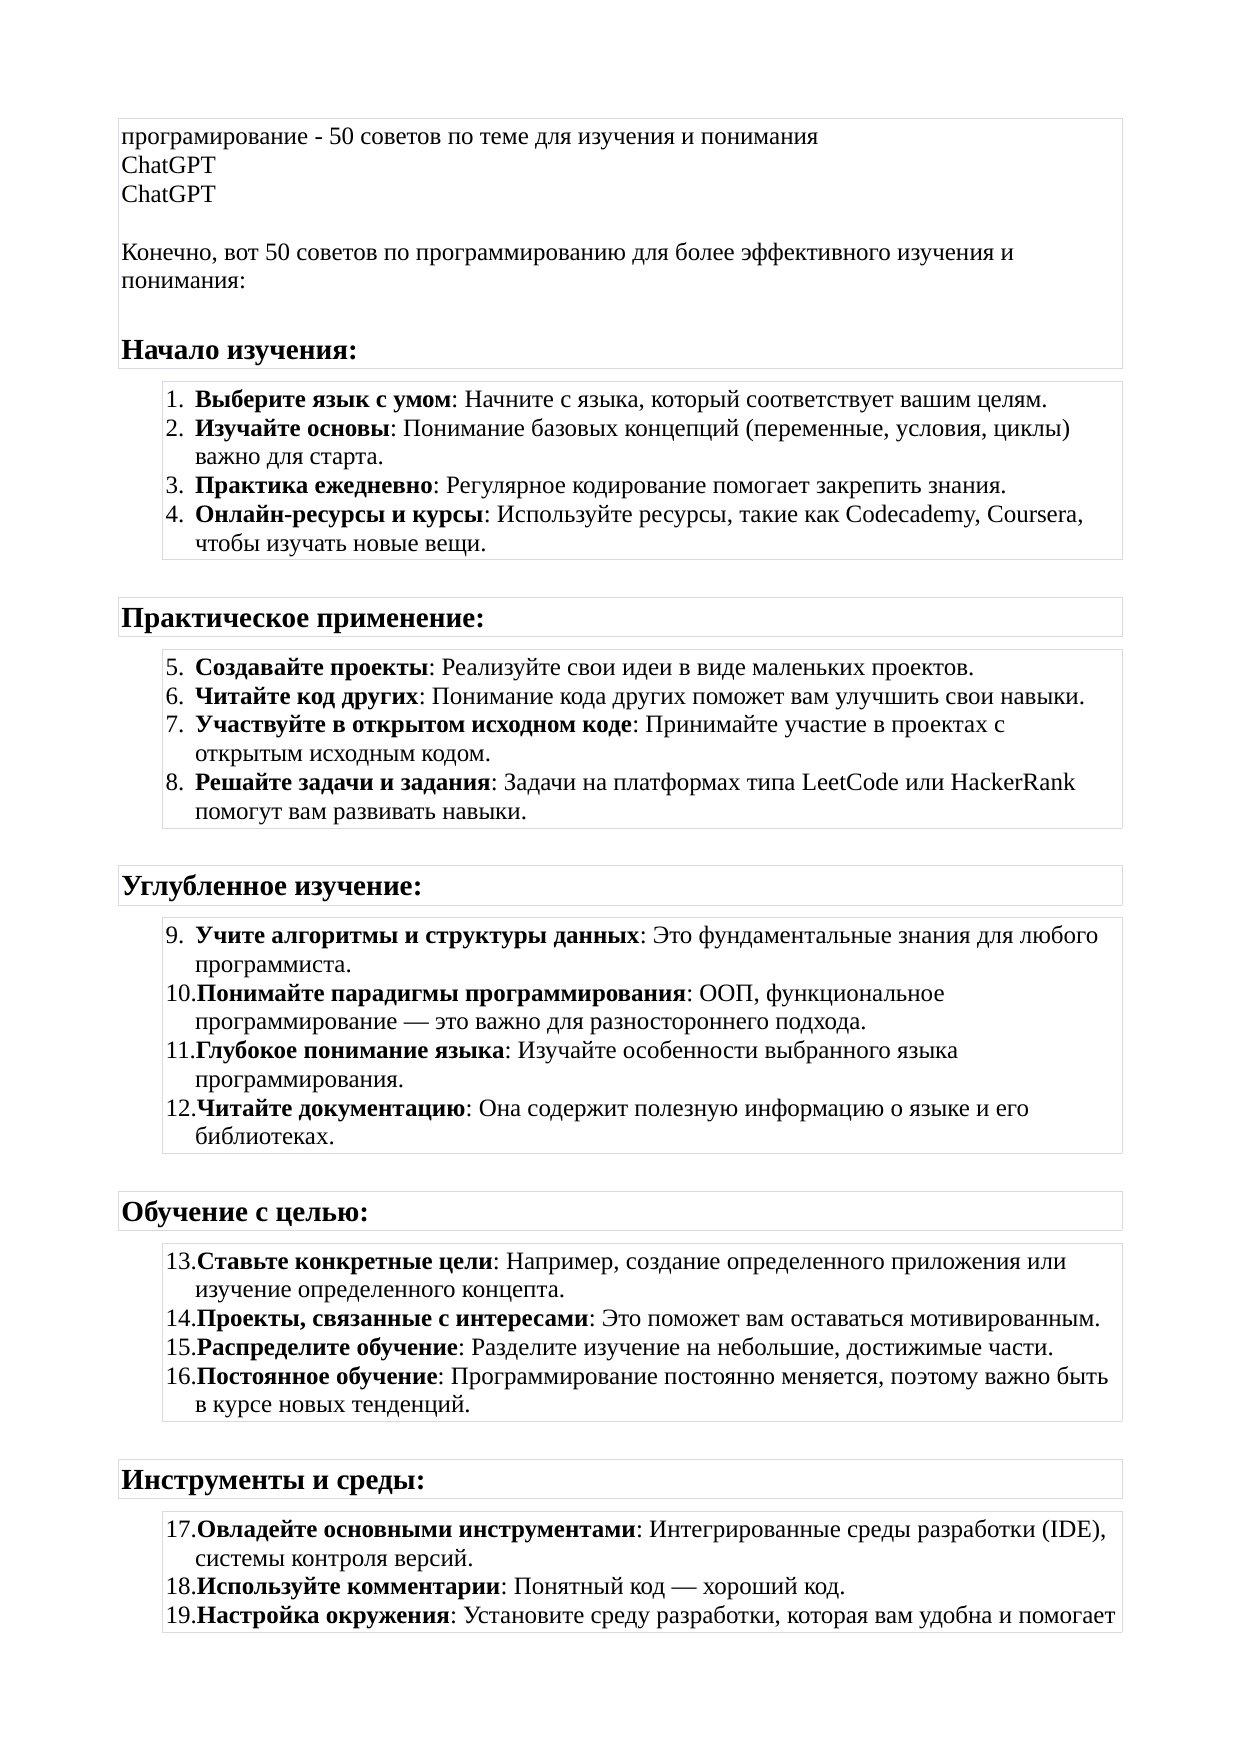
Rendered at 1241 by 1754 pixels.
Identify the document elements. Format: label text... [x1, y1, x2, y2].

list Понимайте парадигмы программирования: ООП, функциональное программирование — это важно для разностороннего подхода. [163, 975, 1122, 1032]
text ChatGPT [119, 176, 1122, 207]
list Проекты, связанные с интересами: Это поможет вам оставаться мотивированным. [163, 1300, 1122, 1329]
list Овладейте основными инструментами: Интегрированные среды разработки (IDE), системы контроля версий. [163, 1512, 1122, 1568]
subtitle Углубленное изучение: [119, 866, 1122, 905]
list Участвуйте в открытом исходном коде: Принимайте участие в проектах с открытым исходным кодом. [163, 707, 1122, 764]
subtitle Инструменты и среды: [119, 1460, 1122, 1498]
subtitle Обучение с целью: [119, 1192, 1122, 1230]
list Создавайте проекты: Реализуйте свои идеи в виде маленьких проектов. [163, 650, 1122, 678]
list Читайте документацию: Она содержит полезную информацию о языке и его библиотеках. [163, 1090, 1122, 1153]
text ChatGPT [119, 147, 1122, 176]
list Учите алгоритмы и структуры данных: Это фундаментальные знания для любого программиста. [163, 918, 1122, 975]
subtitle Начало изучения: [119, 329, 1122, 368]
list Глубокое понимание языка: Изучайте особенности выбранного языка программирования. [163, 1032, 1122, 1090]
list Настройка окружения: Установите среду разработки, которая вам удобна и помогает [163, 1597, 1122, 1632]
list Ставьте конкретные цели: Например, создание определенного приложения или изучение определенного концепта. [163, 1244, 1122, 1300]
list Изучайте основы: Понимание базовых концепций (переменные, условия, циклы) важно для старта. [163, 410, 1122, 467]
list Постоянное обучение: Программирование постоянно меняется, поэтому важно быть в курсе новых тенденций. [163, 1358, 1122, 1421]
list Используйте комментарии: Понятный код — хороший код. [163, 1568, 1122, 1597]
list Решайте задачи и задания: Задачи на платформах типа LeetCode или HackerRank помогут вам развивать навыки. [163, 764, 1122, 828]
list Выберите язык с умом: Начните с языка, который соответствует вашим целям. [163, 382, 1122, 410]
text Конечно, вот 50 советов по программированию для более эффективного изучения и понимания: [119, 234, 1122, 294]
list Практика ежедневно: Регулярное кодирование помогает закрепить знания. [163, 467, 1122, 496]
list Распределите обучение: Разделите изучение на небольшие, достижимые части. [163, 1329, 1122, 1358]
subtitle Практическое применение: [119, 598, 1122, 636]
list Читайте код других: Понимание кода других поможет вам улучшить свои навыки. [163, 678, 1122, 707]
list Онлайн-ресурсы и курсы: Используйте ресурсы, такие как Codecademy, Coursera, чтобы изучать новые вещи. [163, 496, 1122, 559]
text програмирование - 50 советов по теме для изучения и понимания [119, 119, 1122, 147]
